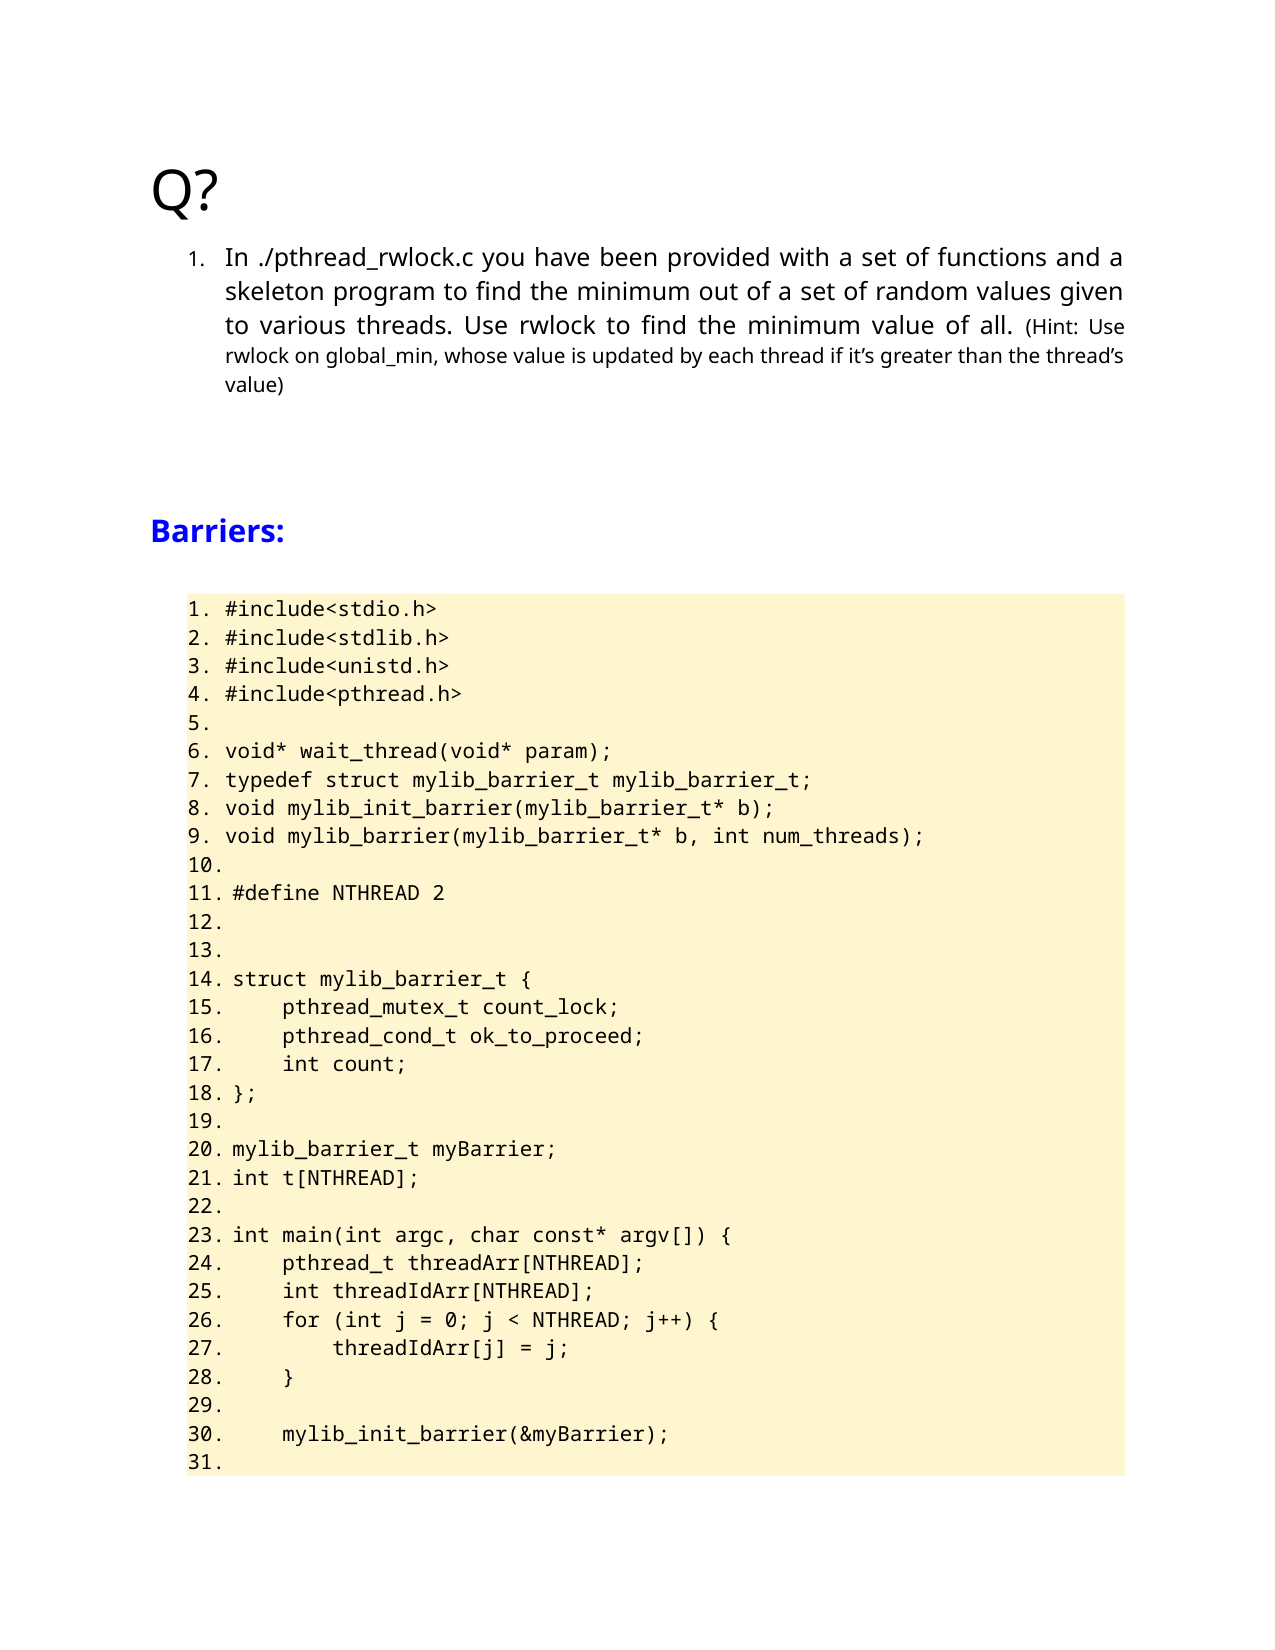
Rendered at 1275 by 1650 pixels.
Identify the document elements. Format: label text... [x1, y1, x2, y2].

list threadIdArr[j] = j; [187, 1333, 1125, 1362]
list void mylib_init_barrier(mylib_barrier_t* b); [187, 793, 1125, 822]
list #include<unistd.h> [187, 651, 1125, 679]
list int main(int argc, char const* argv[]) { [187, 1220, 1125, 1248]
list #include<stdio.h> [187, 594, 1125, 623]
list } [187, 1362, 1125, 1390]
list #include<stdlib.h> [187, 623, 1125, 651]
list void mylib_barrier(mylib_barrier_t* b, int num_threads); [187, 822, 1125, 850]
list pthread_t threadArr[NTHREAD]; [187, 1248, 1125, 1277]
list int t[NTHREAD]; [187, 1163, 1125, 1191]
text Q? [150, 150, 1125, 227]
list pthread_mutex_t count_lock; [187, 992, 1125, 1021]
list int threadIdArr[NTHREAD]; [187, 1277, 1125, 1305]
list mylib_barrier_t myBarrier; [187, 1134, 1125, 1163]
list #include<pthread.h> [187, 679, 1125, 708]
list struct mylib_barrier_t { [187, 964, 1125, 992]
list #define NTHREAD 2 [187, 878, 1125, 907]
list pthread_cond_t ok_to_proceed; [187, 1021, 1125, 1049]
list void* wait_thread(void* param); [187, 736, 1125, 765]
list mylib_init_barrier(&myBarrier); [187, 1419, 1125, 1447]
text Barriers: [150, 509, 1125, 552]
list }; [187, 1078, 1125, 1106]
list int count; [187, 1049, 1125, 1078]
list for (int j = 0; j < NTHREAD; j++) { [187, 1305, 1125, 1333]
list In ./pthread_rwlock.c you have been provided with a set of functions and a skeleton program to find the minimum out of a set of random values given to various threads. Use rwlock to find the minimum value of all. (Hint: Use rwlock on global_min, whose value is updated by each thread if it’s greater than the thread’s value) [187, 239, 1125, 398]
list typedef struct mylib_barrier_t mylib_barrier_t; [187, 765, 1125, 793]
